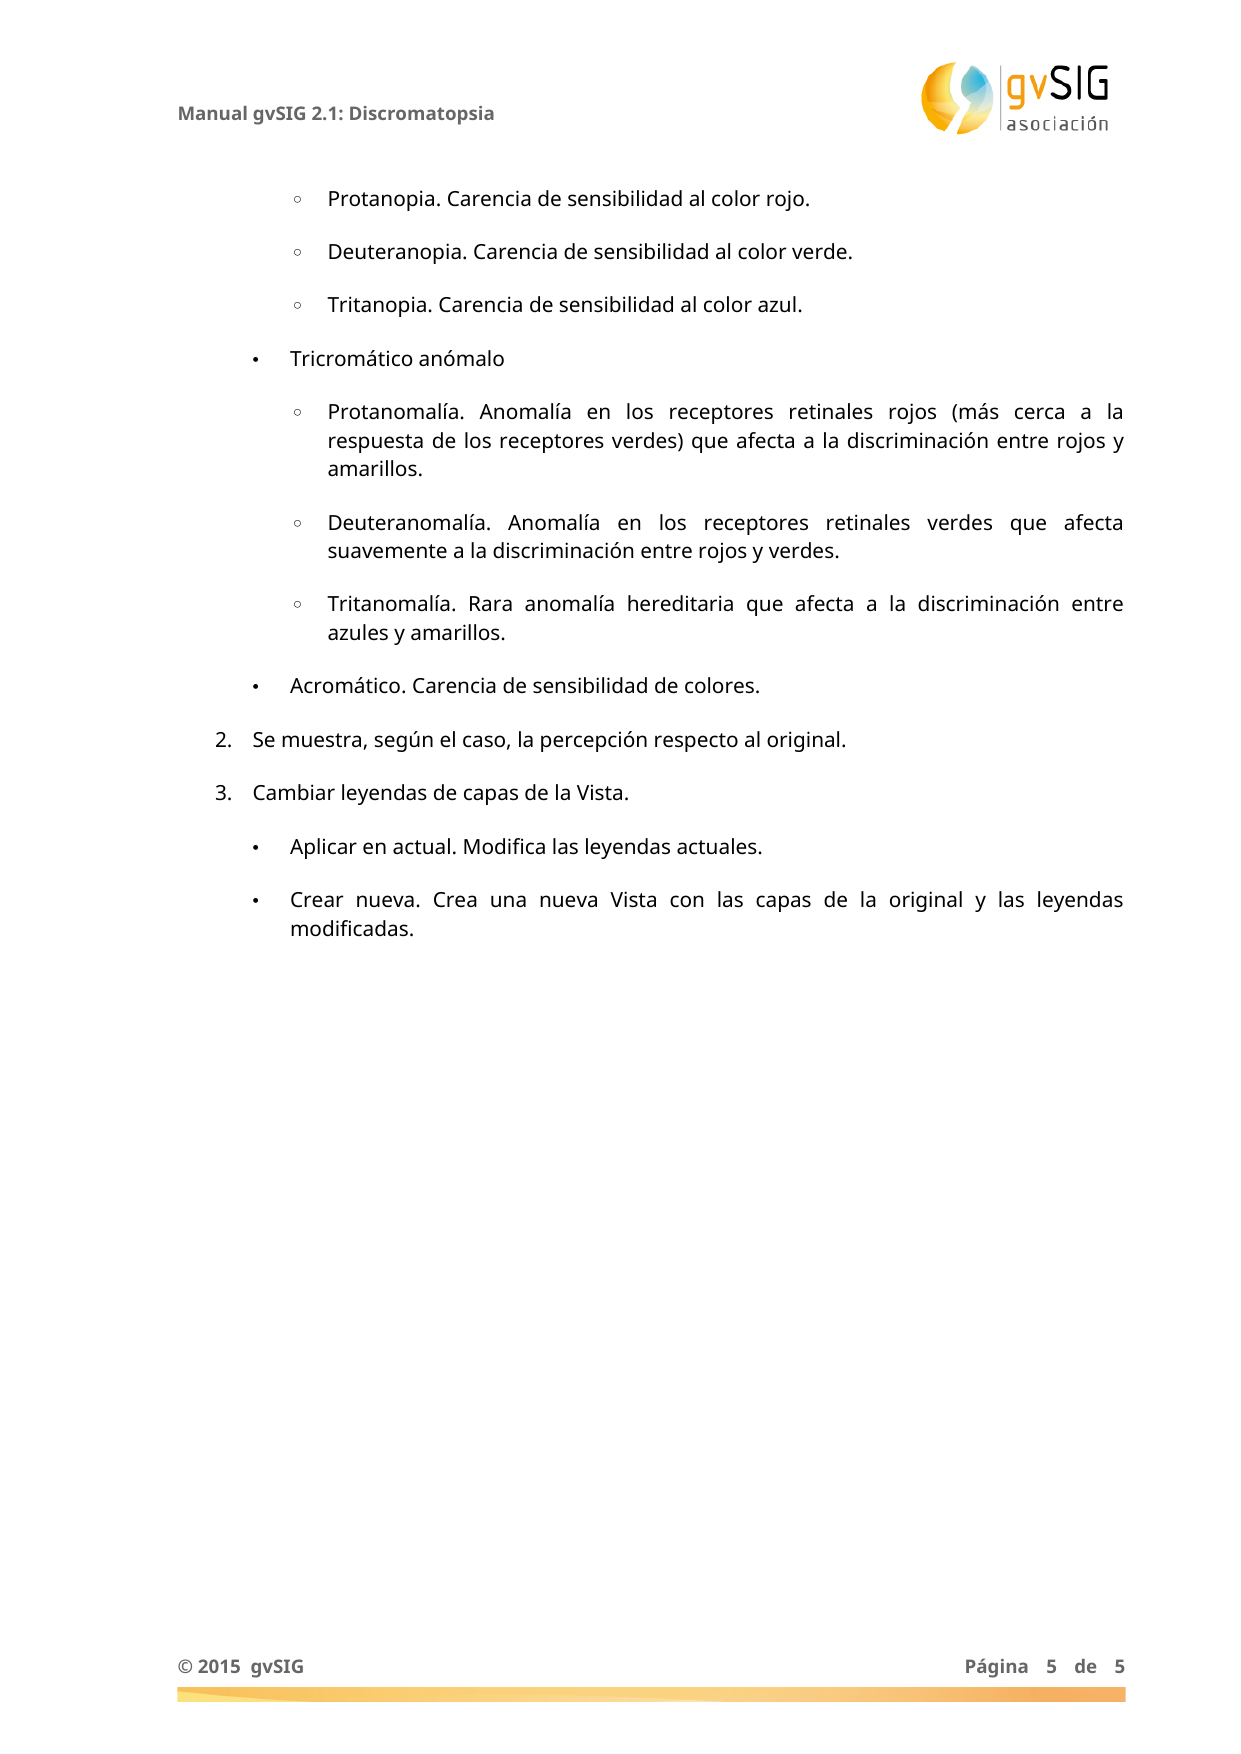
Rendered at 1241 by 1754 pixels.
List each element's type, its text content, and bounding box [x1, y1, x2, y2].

picture [902, 47, 1122, 148]
picture [177, 1687, 1126, 1702]
list Tricromático anómalo [252, 344, 1125, 372]
list Deuteranopia. Carencia de sensibilidad al color verde. [290, 237, 1125, 266]
list Tritanomalía. Rara anomalía hereditaria que afecta a la discriminación entre azules y amarillos. [290, 589, 1125, 646]
list Cambiar leyendas de capas de la Vista. [215, 778, 1125, 807]
list Protanomalía. Anomalía en los receptores retinales rojos (más cerca a la respuesta de los receptores verdes) que afecta a la discriminación entre rojos y amarillos. [290, 397, 1125, 483]
list Deuteranomalía. Anomalía en los receptores retinales verdes que afecta suavemente a la discriminación entre rojos y verdes. [290, 508, 1125, 564]
list Protanopia. Carencia de sensibilidad al color rojo. [290, 184, 1125, 212]
list Acromático. Carencia de sensibilidad de colores. [252, 671, 1125, 700]
list Crear nueva. Crea una nueva Vista con las capas de la original y las leyendas modificadas. [252, 885, 1125, 942]
list Aplicar en actual. Modifica las leyendas actuales. [252, 832, 1125, 860]
list Tritanopia. Carencia de sensibilidad al color azul. [290, 291, 1125, 319]
list Se muestra, según el caso, la percepción respecto al original. [215, 725, 1125, 753]
